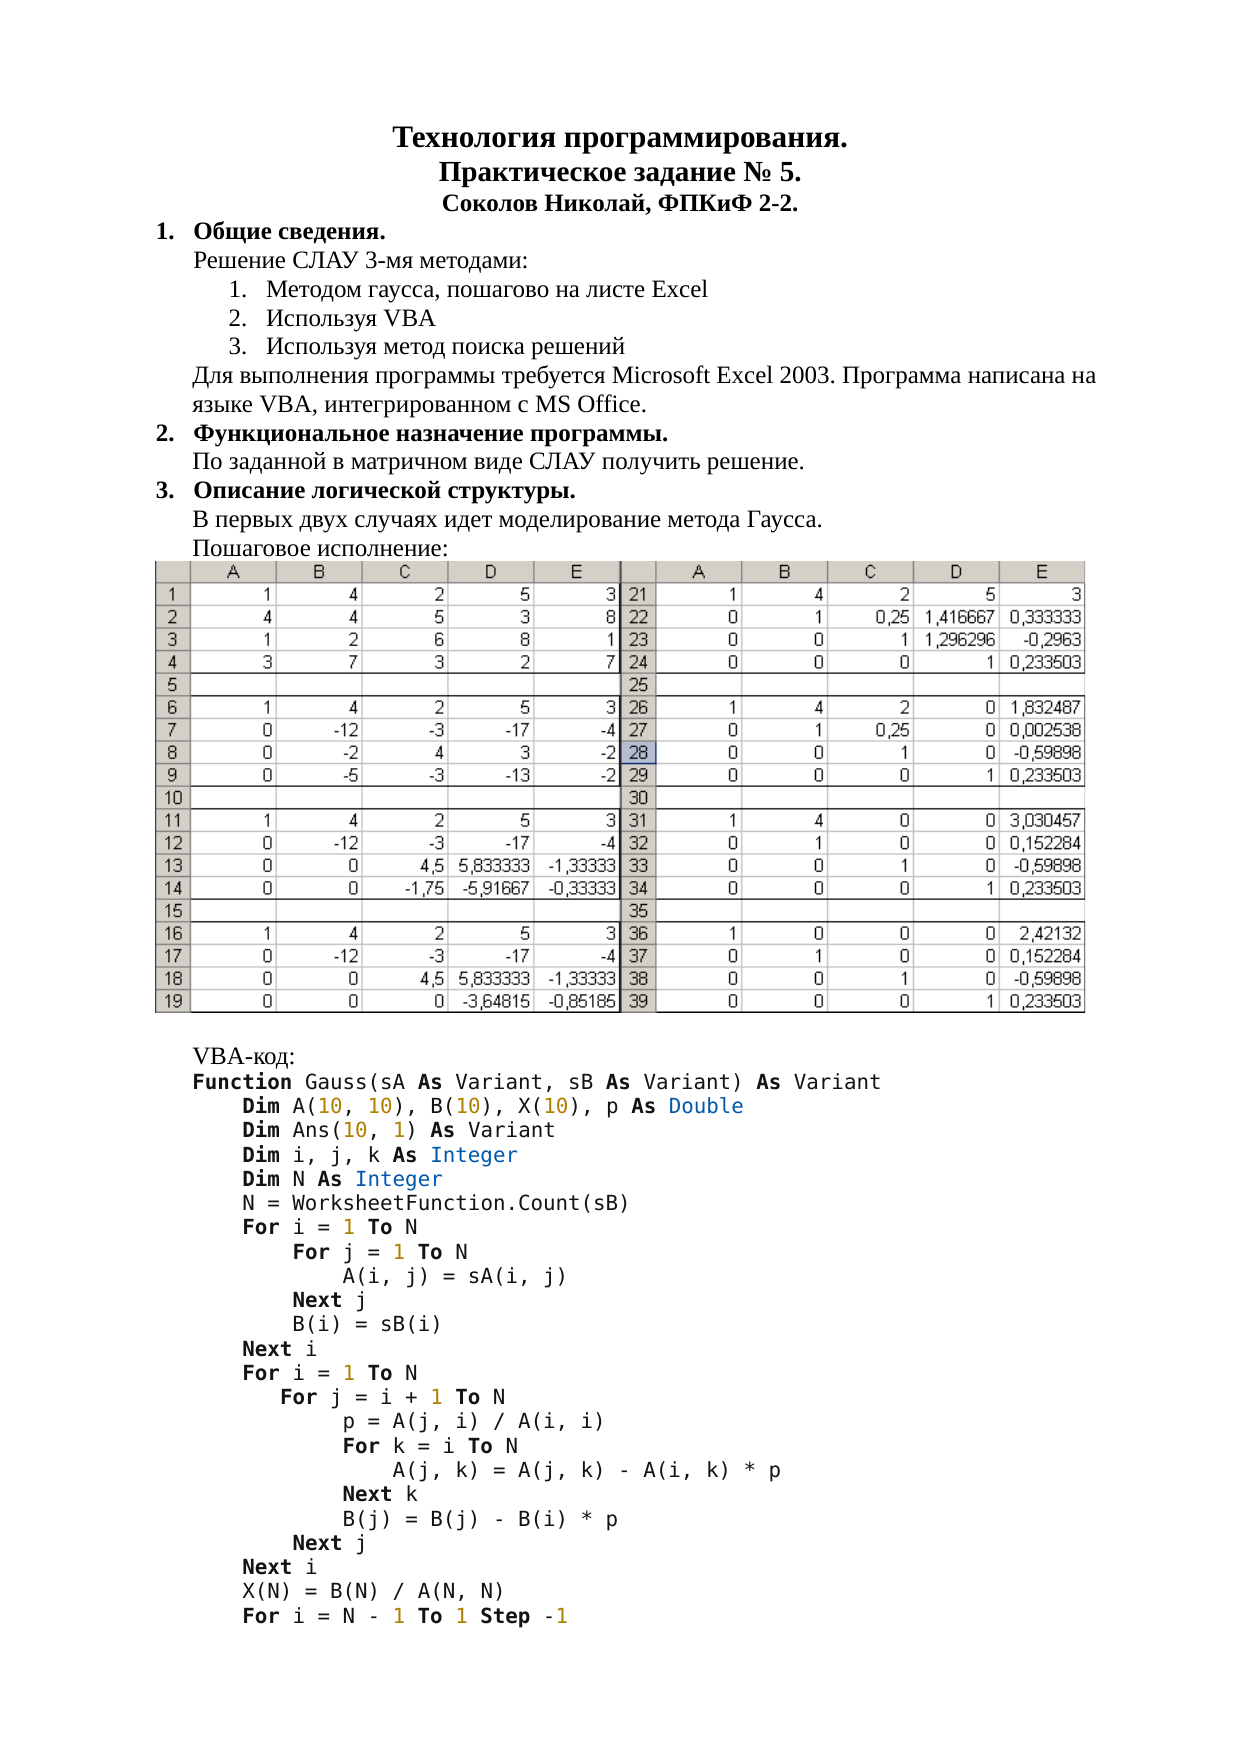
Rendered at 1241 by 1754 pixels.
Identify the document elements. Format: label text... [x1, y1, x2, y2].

list Общие сведения. [156, 216, 1122, 245]
text Пошаговое исполнение: [192, 533, 1122, 561]
text For i = 1 To N [192, 1361, 1122, 1385]
text p = A(j, i) / A(i, i) [192, 1409, 1122, 1434]
text B(j) = B(j) - B(i) * p [192, 1507, 1122, 1531]
text Next i [192, 1555, 1122, 1579]
list Функциональное назначение программы. [156, 418, 1122, 446]
text For i = N - 1 To 1 Step -1 [192, 1604, 1122, 1628]
list Описание логической структуры. [156, 475, 1122, 504]
text Технология программирования. [118, 118, 1122, 154]
text For j = 1 To N [192, 1240, 1122, 1264]
list Решение СЛАУ 3-мя методами: [156, 245, 1122, 274]
list Методом гаусса, пошагово на листе Excel [228, 274, 1122, 303]
text Для выполнения программы требуется Microsoft Excel 2003. Программа написана на языке VBA, интегрированном с MS Office. [192, 360, 1122, 418]
text Function Gauss(sA As Variant, sB As Variant) As Variant [192, 1070, 1122, 1094]
text Соколов Николай, ФПКиФ 2-2. [118, 188, 1122, 216]
text Dim Ans(10, 1) As Variant [192, 1118, 1122, 1143]
text Next i [192, 1337, 1122, 1361]
text A(j, k) = A(j, k) - A(i, k) * p [192, 1458, 1122, 1482]
text По заданной в матричном виде СЛАУ получить решение. [192, 446, 1122, 475]
text Dim N As Integer [192, 1167, 1122, 1191]
text Dim i, j, k As Integer [192, 1143, 1122, 1167]
text B(i) = sB(i) [192, 1312, 1122, 1337]
text X(N) = B(N) / A(N, N) [192, 1579, 1122, 1604]
text For k = i To N [192, 1434, 1122, 1458]
text Next j [192, 1288, 1122, 1312]
text VBA-код: [192, 1041, 1122, 1070]
text Next j [192, 1531, 1122, 1555]
text For j = i + 1 To N [192, 1385, 1122, 1409]
list Используя метод поиска решений [228, 331, 1122, 360]
text Практическое задание № 5. [118, 154, 1122, 188]
text Dim A(10, 10), B(10), X(10), p As Double [192, 1094, 1122, 1118]
text A(i, j) = sA(i, j) [192, 1264, 1122, 1288]
list Используя VBA [228, 303, 1122, 331]
picture [155, 561, 1085, 1013]
text В первых двух случаях идет моделирование метода Гаусса. [192, 504, 1122, 533]
text N = WorksheetFunction.Count(sB) [192, 1191, 1122, 1215]
text For i = 1 To N [192, 1215, 1122, 1240]
text Next k [192, 1482, 1122, 1507]
